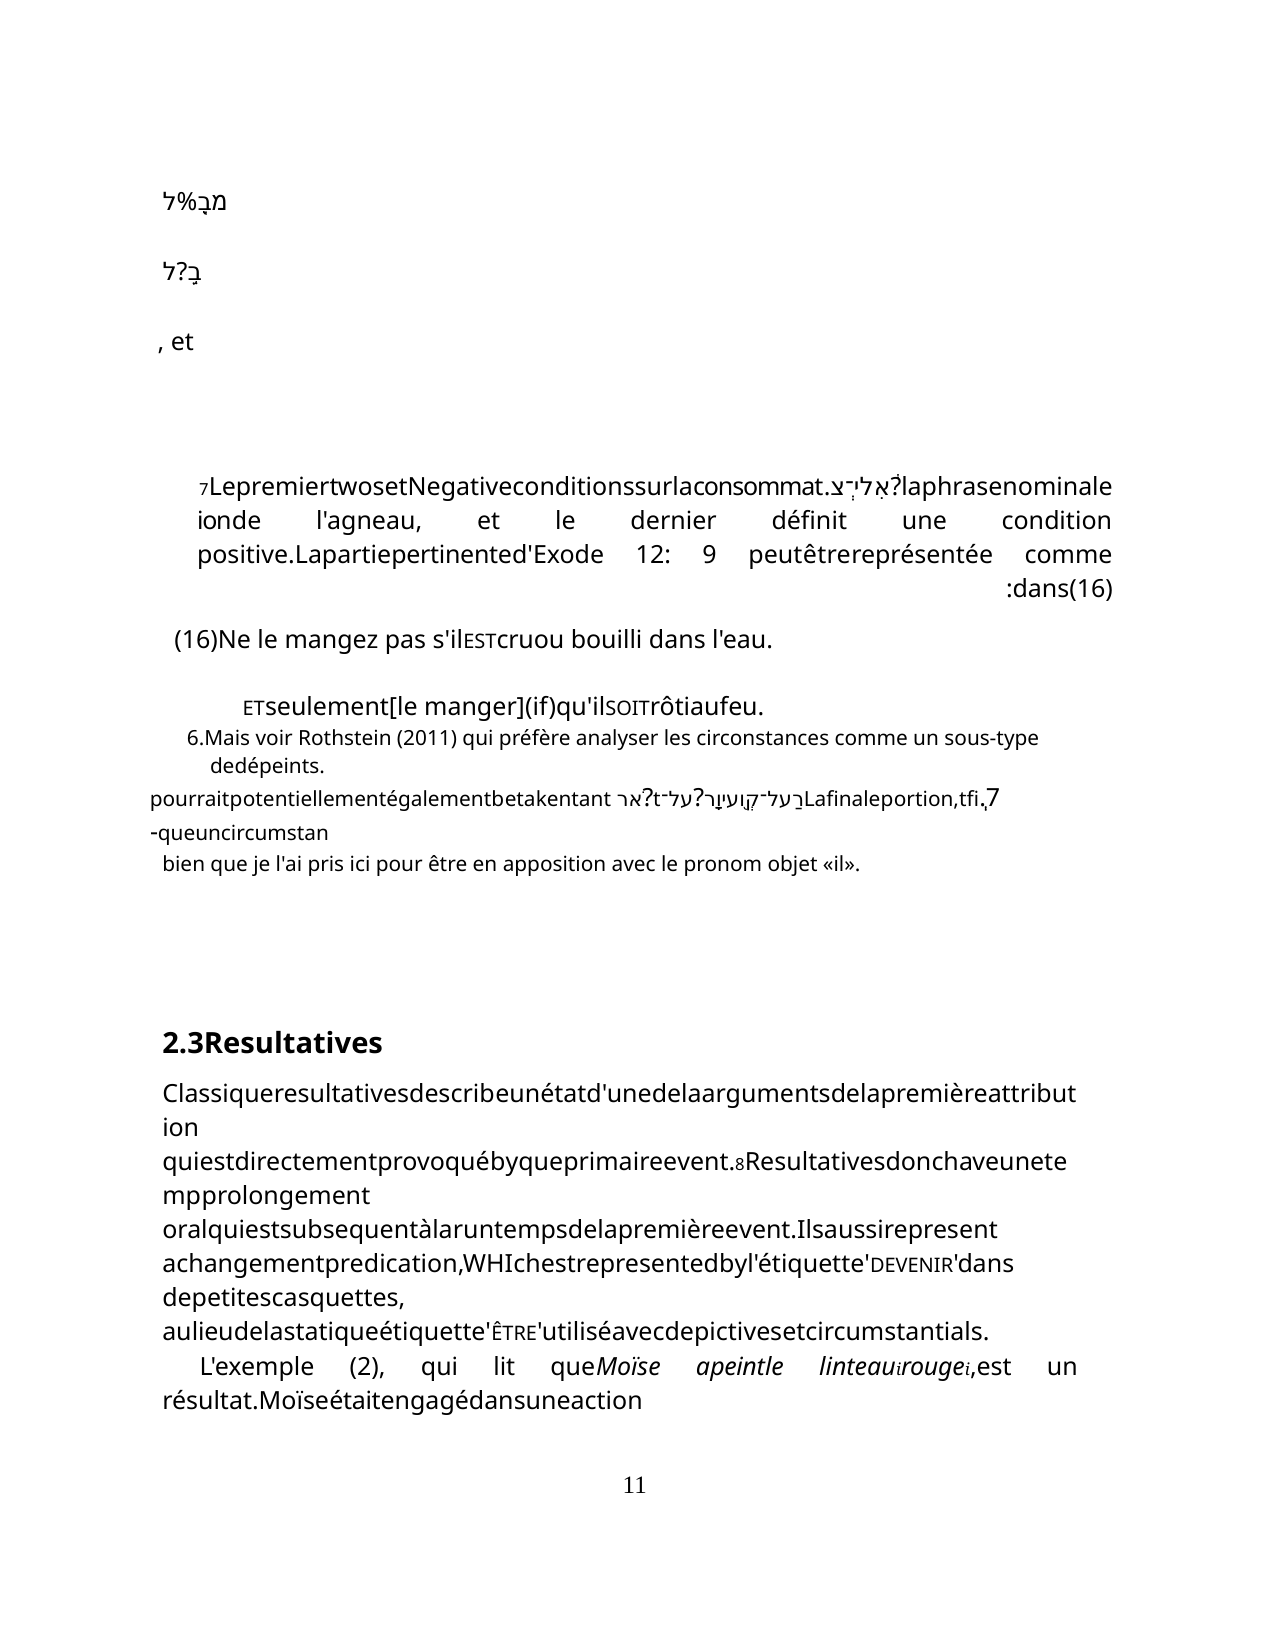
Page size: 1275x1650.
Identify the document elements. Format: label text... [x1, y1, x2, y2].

text bien que je l'ai pris ici pour être en apposition avec le pronom objet «il». [162, 848, 1125, 877]
text laphrasenominale?֔אִלי־ְצ.7LepremiertwosetNegativeconditionssurlaconsommationde l'agneau, et le dernier définit une condition positive.Lapartiepertinented'Exode 12: 9 peutêtrereprésentée comme dans(16): [197, 468, 1113, 605]
text etseulement[le manger](if)qu'ilsoitrôtiaufeu. [242, 656, 1125, 723]
text 2.3Resultatives [162, 1022, 1125, 1062]
text מבָ֖%ל [162, 150, 1125, 218]
text , et [157, 287, 1125, 357]
text Classiqueresultativesdescribeunétatd'unedelaargumentsdelapremièreattribution quiestdirectementprovoquébyqueprimaireevent.8Resultativesdonchaveunetempprolongement oralquiestsubsequentàlaruntempsdelapremièreevent.Ilsaussirepresent achangementpredication,WHIchestrepresentedbyl'étiquette'devenir'dans depetitescasquettes, aulieudelastatiqueétiquette'être'utiliséavecdepictivesetcircumstantials. [162, 1076, 1078, 1348]
text L'exemple (2), qui lit queMoïse apeintle linteauirougei,est un résultat.Moïseétaitengagédansuneaction [162, 1348, 1078, 1417]
text 7.Lafinaleportion,tfiְֽרַעל־קְו֖עיוָָר?על־t?ֹארpourraitpotentiellementégalementbetakentant queuncircumstan- [150, 779, 1088, 848]
text (16)Ne le mangez pas s'ilestcruou bouilli dans l'eau. [174, 622, 1125, 656]
text 6.Mais voir Rothstein (2011) qui préfère analyser les circonstances comme un sous-type dedépeints. [187, 723, 1125, 779]
text בֵ֥?ל [162, 220, 1125, 287]
